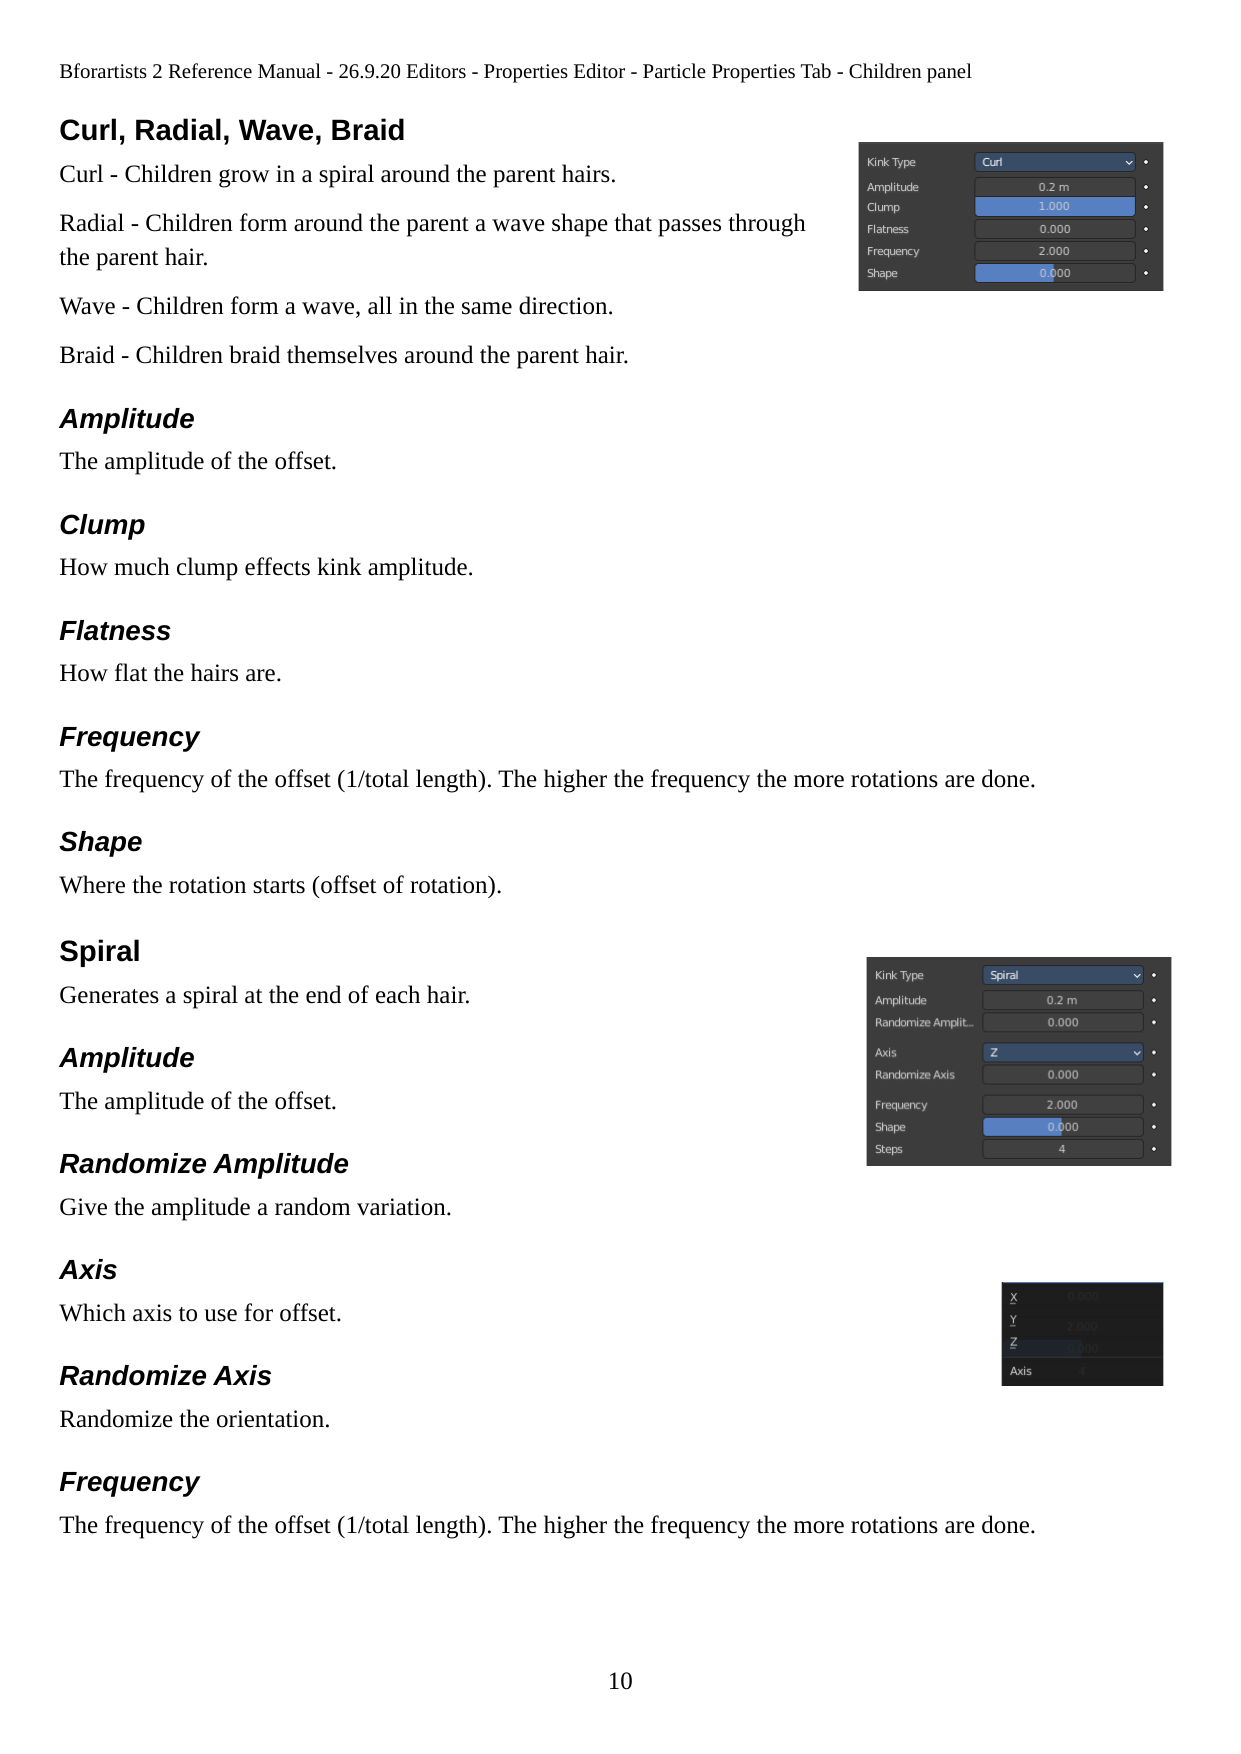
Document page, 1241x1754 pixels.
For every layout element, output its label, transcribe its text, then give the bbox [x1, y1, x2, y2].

subtitle Flatness [59, 614, 1181, 646]
subtitle Shape [59, 826, 1181, 858]
text Which axis to use for offset. [59, 1298, 1001, 1327]
text Braid - Children braid themselves around the parent hair. [59, 341, 1181, 369]
text Wave - Children form a wave, all in the same direction. [59, 291, 1181, 320]
subtitle Randomize Amplitude [59, 1148, 1181, 1179]
subtitle Clump [59, 508, 1181, 540]
subtitle [1172, 1042, 1181, 1073]
text Radial - Children form around the parent a wave shape that passes through the parent hair. [59, 208, 858, 271]
text How flat the hairs are. [59, 658, 1181, 687]
text The frequency of the offset (1/total length). The higher the frequency the more rotations are done. [59, 764, 1181, 793]
text Curl - Children grow in a spiral around the parent hairs. [59, 159, 858, 188]
subtitle Amplitude [59, 1042, 866, 1073]
text Randomize the orientation. [59, 1404, 1181, 1433]
text Generates a spiral at the end of each hair. [59, 980, 866, 1009]
picture [866, 957, 1172, 1166]
subtitle Axis [59, 1253, 1181, 1285]
subtitle Frequency [59, 720, 1181, 752]
picture [858, 142, 1164, 291]
subtitle Spiral [59, 934, 1181, 968]
text The frequency of the offset (1/total length). The higher the frequency the more rotations are done. [59, 1510, 1181, 1538]
text Where the rotation starts (offset of rotation). [59, 870, 1181, 899]
subtitle Amplitude [59, 402, 1181, 434]
text How much clump effects kink amplitude. [59, 552, 1181, 581]
text Give the amplitude a random variation. [59, 1192, 1181, 1221]
subtitle Frequency [59, 1465, 1181, 1497]
text The amplitude of the offset. [59, 1086, 866, 1115]
text The amplitude of the offset. [59, 446, 1181, 475]
picture [1001, 1282, 1164, 1386]
subtitle Curl, Radial, Wave, Braid [59, 113, 1181, 146]
subtitle Randomize Axis [59, 1359, 1181, 1391]
